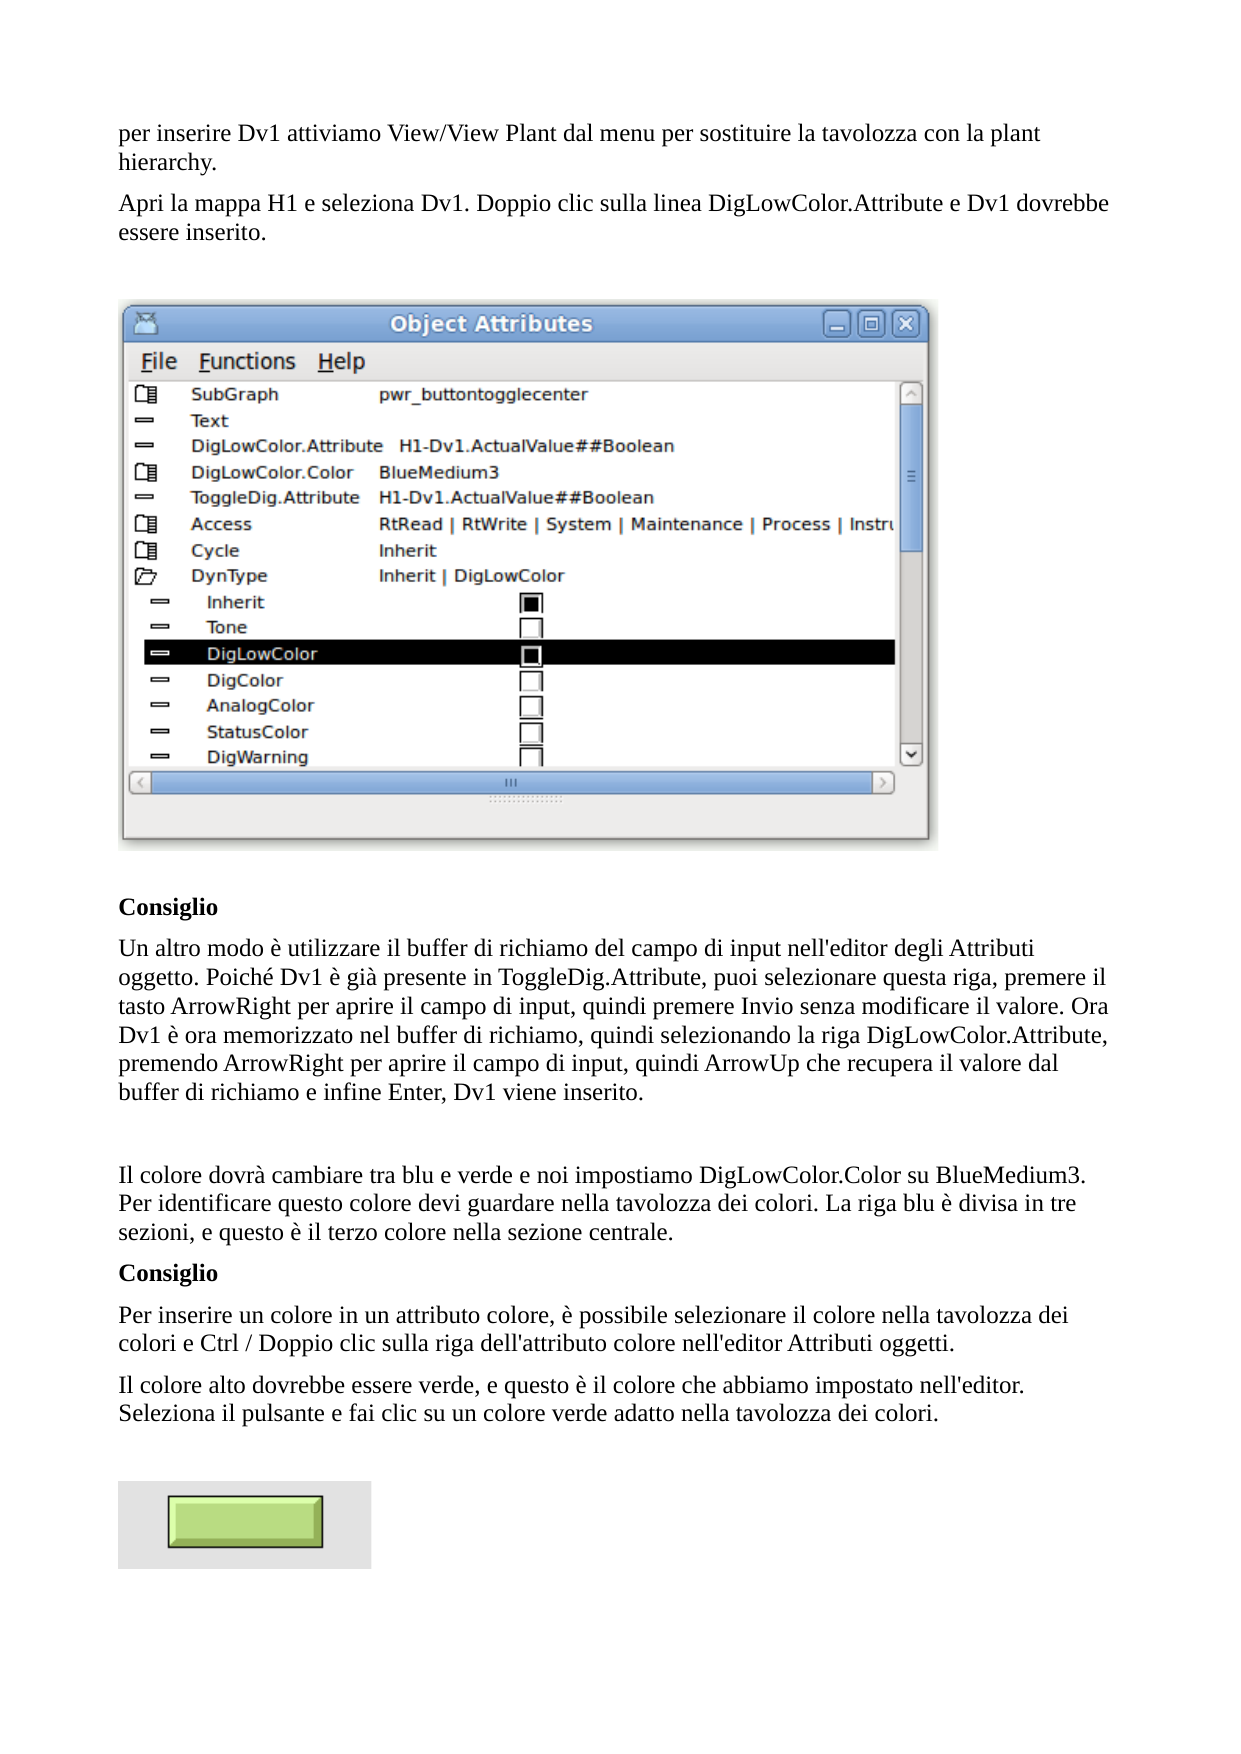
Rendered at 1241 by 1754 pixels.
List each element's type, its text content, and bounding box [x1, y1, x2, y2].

text Apri la mappa H1 e seleziona Dv1. Doppio clic sulla linea DigLowColor.Attribute e Dv1 dovrebbe essere inserito. [118, 188, 1122, 246]
text per inserire Dv1 attiviamo View/View Plant dal menu per sostituire la tavolozza con la plant hierarchy. [118, 118, 1122, 176]
text Consiglio [118, 892, 1122, 921]
text Consiglio [118, 1258, 1122, 1287]
picture [118, 299, 939, 851]
text Il colore dovrà cambiare tra blu e verde e noi impostiamo DigLowColor.Color su BlueMedium3. Per identificare questo colore devi guardare nella tavolozza dei colori. La riga blu è divisa in tre sezioni, e questo è il terzo colore nella sezione centrale. [118, 1160, 1122, 1246]
text Un altro modo è utilizzare il buffer di richiamo del campo di input nell'editor degli Attributi oggetto. Poiché Dv1 è già presente in ToggleDig.Attribute, puoi selezionare questa riga, premere il tasto ArrowRight per aprire il campo di input, quindi premere Invio senza modificare il valore. Ora Dv1 è ora memorizzato nel buffer di richiamo, quindi selezionando la riga DigLowColor.Attribute, premendo ArrowRight per aprire il campo di input, quindi ArrowUp che recupera il valore dal buffer di richiamo e infine Enter, Dv1 viene inserito. [118, 933, 1122, 1106]
text Il colore alto dovrebbe essere verde, e questo è il colore che abbiamo impostato nell'editor. Seleziona il pulsante e fai clic su un colore verde adatto nella tavolozza dei colori. [118, 1370, 1122, 1427]
text Per inserire un colore in un attributo colore, è possibile selezionare il colore nella tavolozza dei colori e Ctrl / Doppio clic sulla riga dell'attributo colore nell'editor Attributi oggetti. [118, 1300, 1122, 1357]
picture [118, 1481, 372, 1569]
